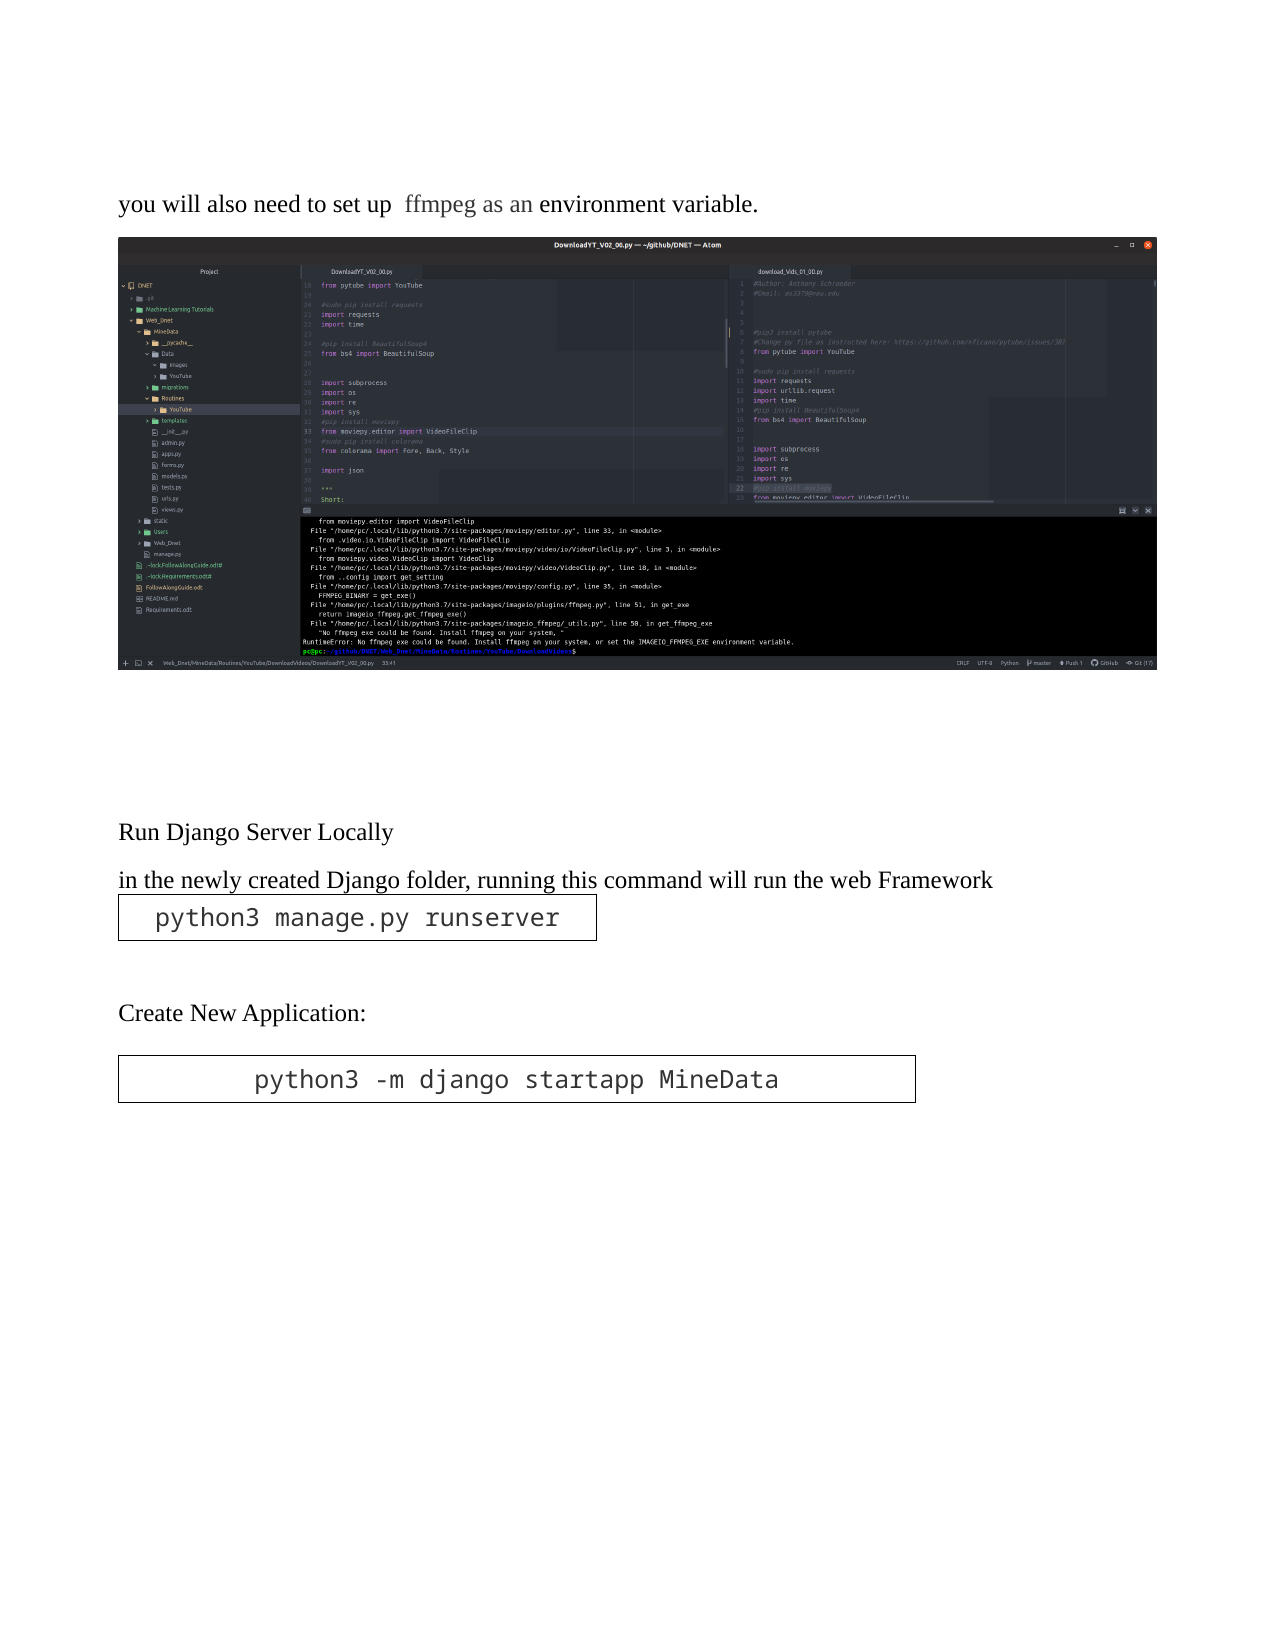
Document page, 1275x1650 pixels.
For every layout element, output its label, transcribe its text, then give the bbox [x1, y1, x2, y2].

table_header python3 manage.py runserver [119, 895, 596, 940]
picture [118, 237, 1157, 670]
text Run Django Server Locally [118, 817, 1157, 846]
text in the newly created Django folder, running this command will run the web Framework [118, 865, 1157, 893]
table_header python3 -m django startapp MineData [119, 1056, 915, 1102]
text you will also need to set up ffmpeg as an environment variable. [118, 189, 1157, 218]
text Create New Application: [118, 998, 1157, 1027]
